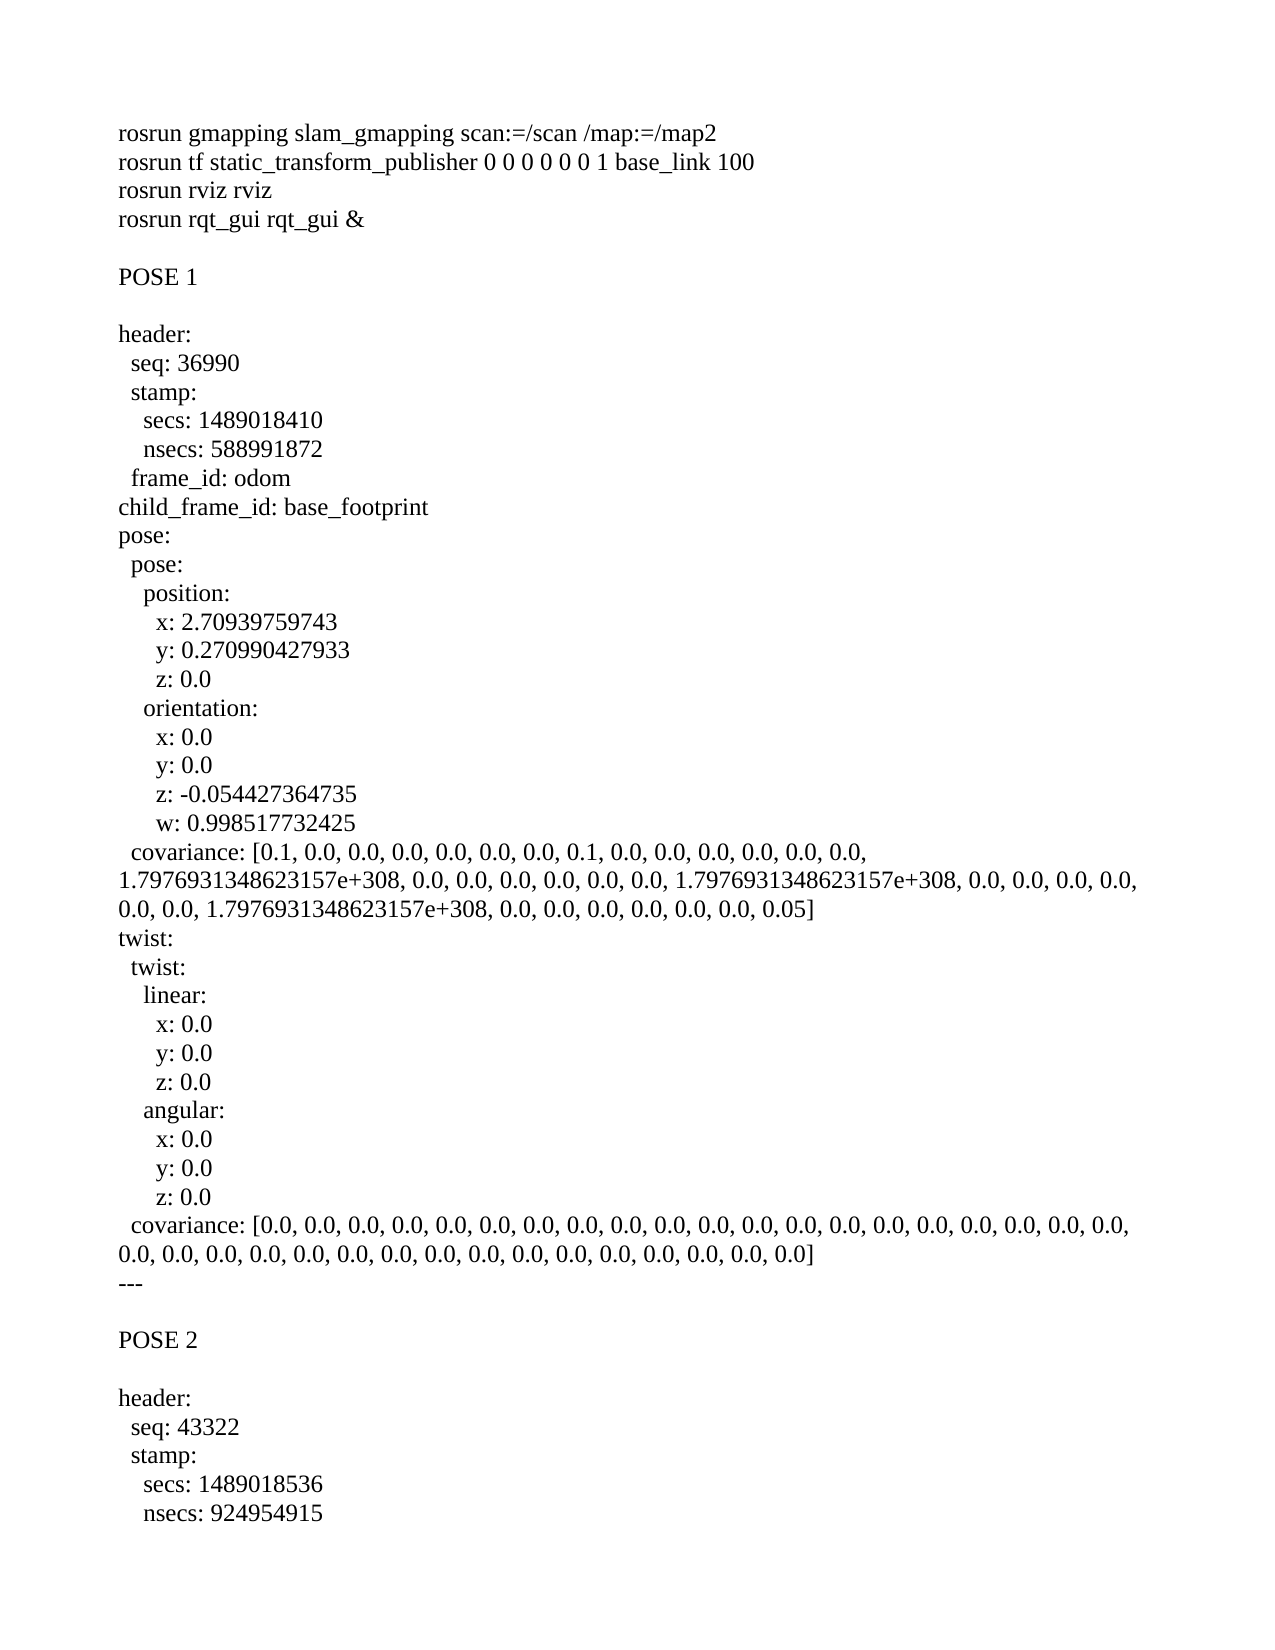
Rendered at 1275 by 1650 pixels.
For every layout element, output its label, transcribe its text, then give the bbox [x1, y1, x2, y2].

text POSE 1 [118, 262, 1157, 291]
text orientation: [118, 693, 1157, 722]
text pose: [118, 521, 1157, 549]
text y: 0.0 [118, 1153, 1157, 1182]
text z: 0.0 [118, 1067, 1157, 1096]
text angular: [118, 1096, 1157, 1124]
text y: 0.0 [118, 751, 1157, 779]
text nsecs: 924954915 [118, 1498, 1157, 1527]
text POSE 2 [118, 1326, 1157, 1354]
text seq: 36990 [118, 348, 1157, 377]
text secs: 1489018536 [118, 1469, 1157, 1498]
text child_frame_id: base_footprint [118, 492, 1157, 521]
text seq: 43322 [118, 1412, 1157, 1441]
text nsecs: 588991872 [118, 434, 1157, 463]
text pose: [118, 549, 1157, 578]
text rosrun gmapping slam_gmapping scan:=/scan /map:=/map2 [118, 118, 1157, 147]
text twist: [118, 952, 1157, 981]
text frame_id: odom [118, 463, 1157, 492]
text header: [118, 1383, 1157, 1412]
text stamp: [118, 1441, 1157, 1469]
text rosrun rqt_gui rqt_gui & [118, 204, 1157, 233]
text covariance: [0.1, 0.0, 0.0, 0.0, 0.0, 0.0, 0.0, 0.1, 0.0, 0.0, 0.0, 0.0, 0.0, 0.0, 1.7976931348623157e+308, 0.0, 0.0, 0.0, 0.0, 0.0, 0.0, 1.7976931348623157e+308, 0.0, 0.0, 0.0, 0.0, 0.0, 0.0, 1.7976931348623157e+308, 0.0, 0.0, 0.0, 0.0, 0.0, 0.0, 0.05] [118, 837, 1157, 923]
text z: 0.0 [118, 1182, 1157, 1211]
text position: [118, 578, 1157, 607]
text --- [118, 1268, 1157, 1297]
text rosrun rviz rviz [118, 176, 1157, 204]
text covariance: [0.0, 0.0, 0.0, 0.0, 0.0, 0.0, 0.0, 0.0, 0.0, 0.0, 0.0, 0.0, 0.0, 0.0, 0.0, 0.0, 0.0, 0.0, 0.0, 0.0, 0.0, 0.0, 0.0, 0.0, 0.0, 0.0, 0.0, 0.0, 0.0, 0.0, 0.0, 0.0, 0.0, 0.0, 0.0, 0.0] [118, 1211, 1157, 1268]
text x: 0.0 [118, 1009, 1157, 1038]
text twist: [118, 923, 1157, 952]
text z: -0.054427364735 [118, 779, 1157, 808]
text y: 0.0 [118, 1038, 1157, 1067]
text x: 2.70939759743 [118, 607, 1157, 636]
text rosrun tf static_transform_publisher 0 0 0 0 0 0 1 base_link 100 [118, 147, 1157, 176]
text header: [118, 319, 1157, 348]
text linear: [118, 981, 1157, 1009]
text x: 0.0 [118, 722, 1157, 751]
text w: 0.998517732425 [118, 808, 1157, 837]
text y: 0.270990427933 [118, 636, 1157, 664]
text secs: 1489018410 [118, 406, 1157, 434]
text x: 0.0 [118, 1124, 1157, 1153]
text z: 0.0 [118, 664, 1157, 693]
text stamp: [118, 377, 1157, 406]
